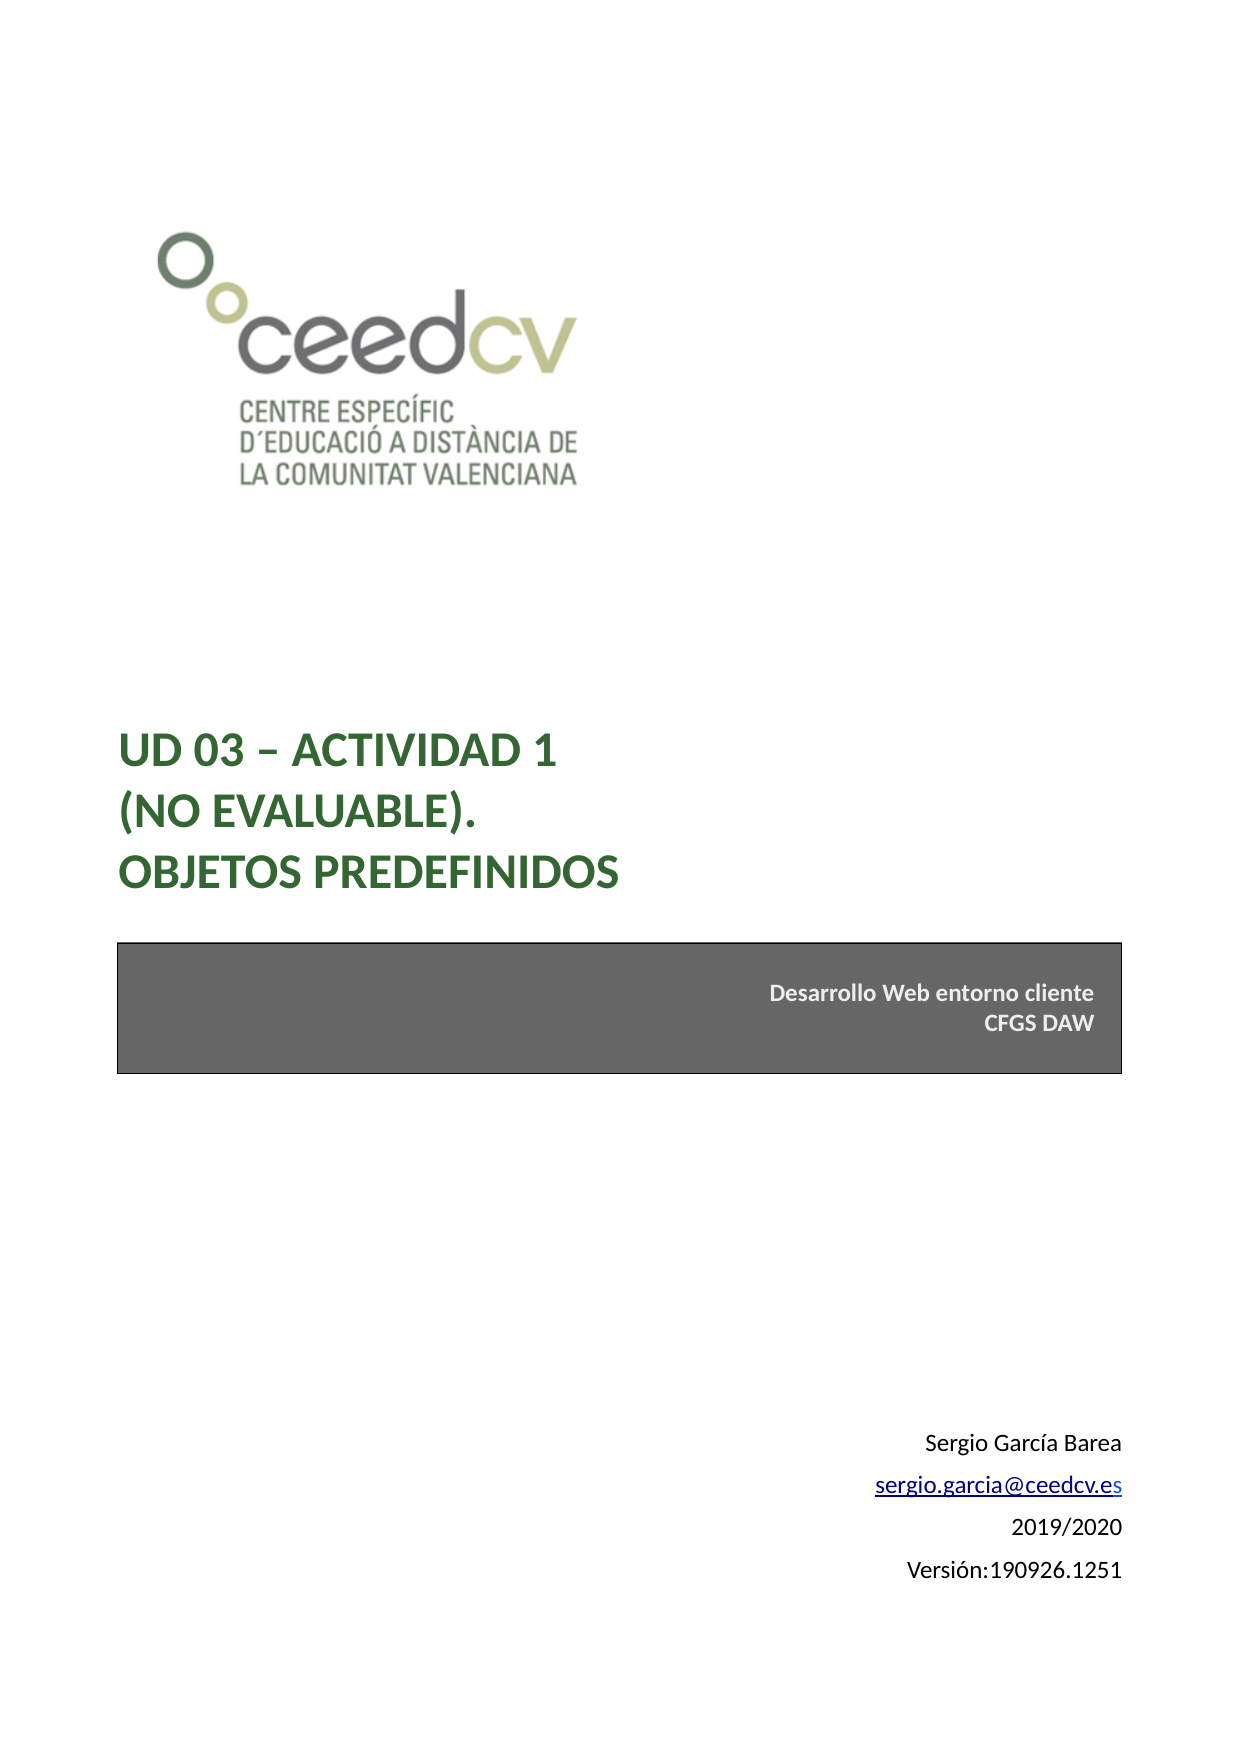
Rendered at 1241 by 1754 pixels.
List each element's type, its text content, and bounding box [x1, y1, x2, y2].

text Desarrollo Web entorno cliente [121, 977, 1094, 1007]
text (No evaluable). [118, 779, 1122, 840]
text Sergio García Barea [231, 1427, 1122, 1457]
text 2019/2020 [118, 1511, 1122, 1542]
text sergio.garcia@ceedcv.es [231, 1469, 1122, 1499]
text Versión:190926.1251 [118, 1554, 1122, 1584]
picture [118, 204, 681, 514]
text Objetos predefinidos [118, 840, 1122, 901]
text CFGS DAW [121, 1007, 1094, 1038]
text UD 03 – ACTIVIDAD 1 [118, 718, 1122, 779]
